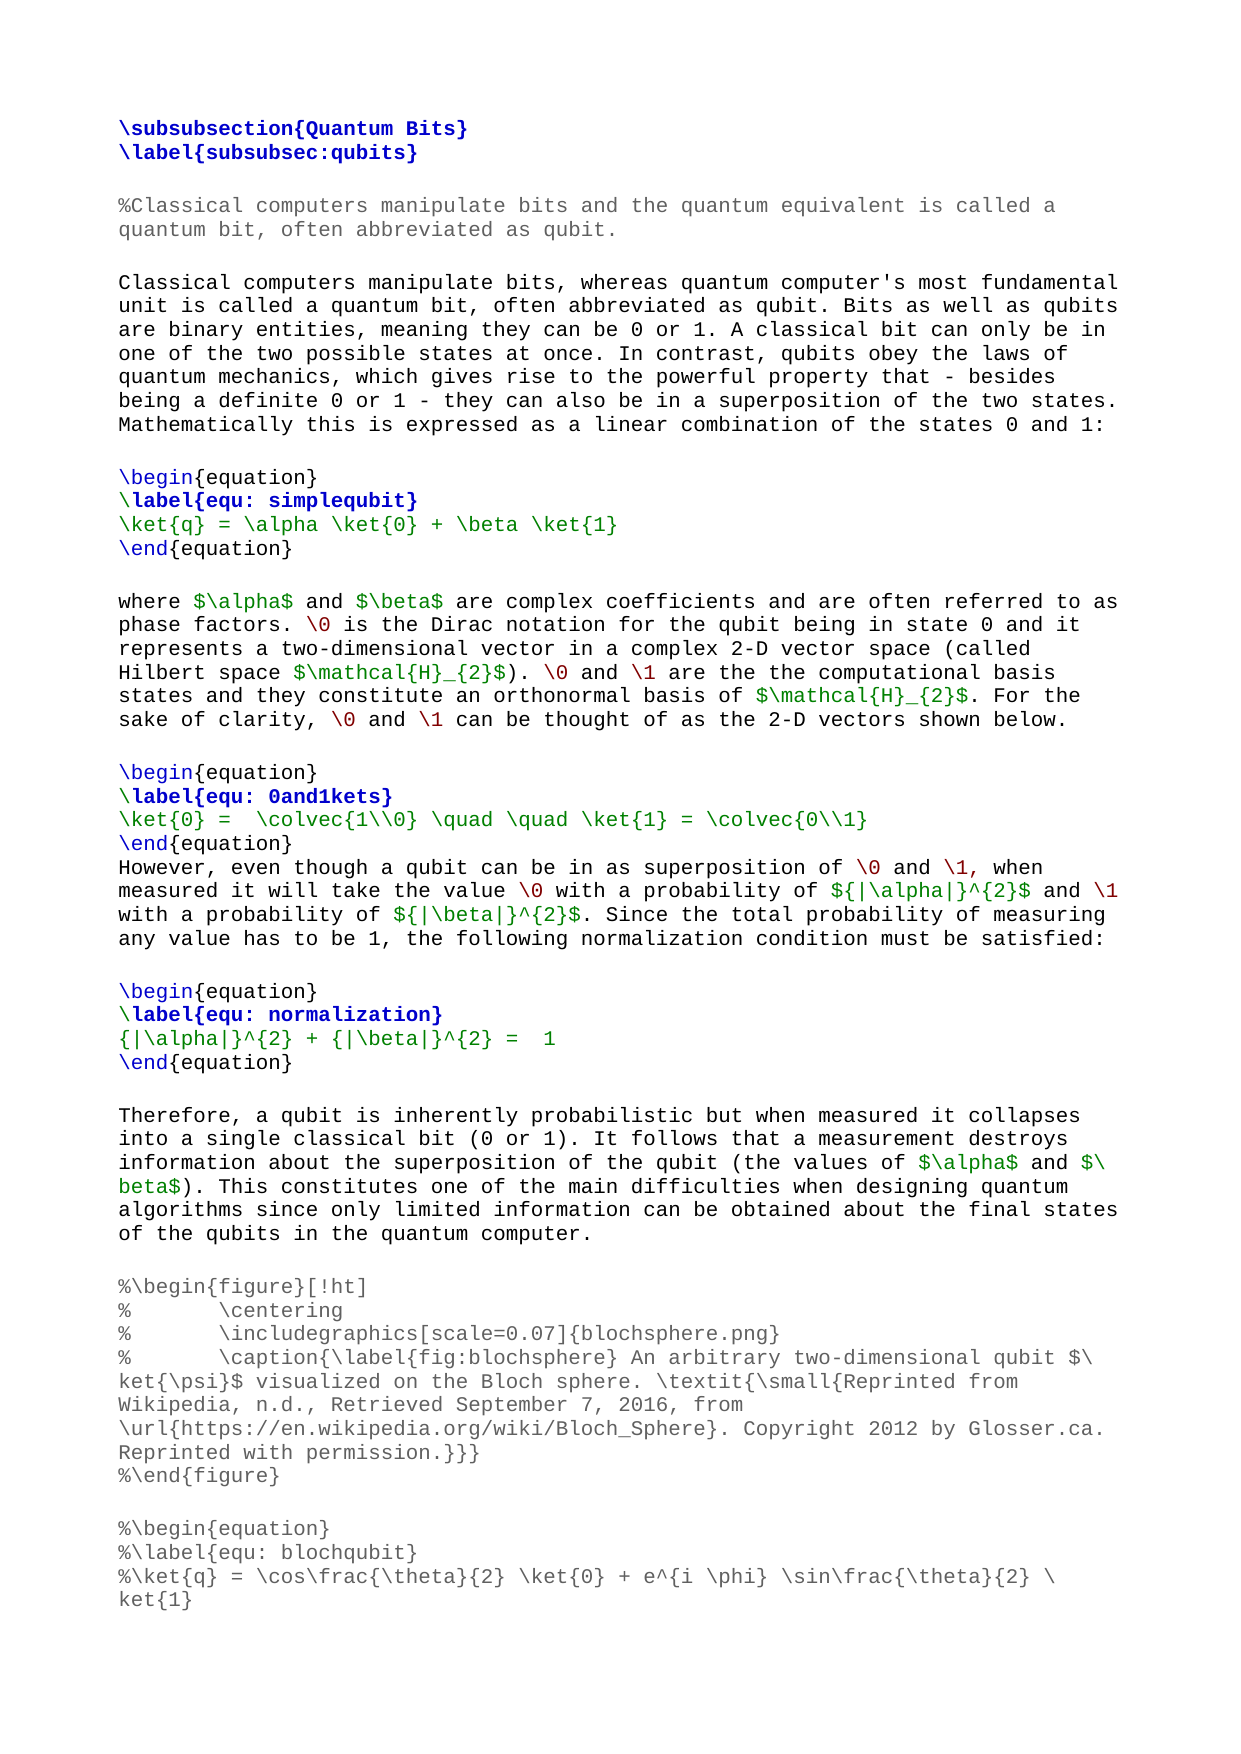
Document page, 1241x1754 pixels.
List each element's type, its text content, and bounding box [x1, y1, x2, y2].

text %\end{figure} [118, 1465, 1122, 1489]
text However, even though a qubit can be in as superposition of \0 and \1, when measured it will take the value \0 with a probability of ${|\alpha|}^{2}$ and \1 with a probability of ${|\beta|}^{2}$. Since the total probability of measuring any value has to be 1, the following normalization condition must be satisfied: [118, 857, 1122, 951]
text \begin{equation} [118, 467, 1122, 490]
text %\ket{q} = \cos\frac{\theta}{2} \ket{0} + e^{i \phi} \sin\frac{\theta}{2} \ket{1} [118, 1566, 1122, 1613]
text % \includegraphics[scale=0.07]{blochsphere.png} [118, 1323, 1122, 1347]
text where $\alpha$ and $\beta$ are complex coefficients and are often referred to as phase factors. \0 is the Dirac notation for the qubit being in state 0 and it represents a two-dimensional vector in a complex 2-D vector space (called Hilbert space $\mathcal{H}_{2}$). \0 and \1 are the the computational basis states and they constitute an orthonormal basis of $\mathcal{H}_{2}$. For the sake of clarity, \0 and \1 can be thought of as the 2-D vectors shown below. [118, 591, 1122, 733]
text %\begin{figure}[!ht] [118, 1276, 1122, 1300]
text \end{equation} [118, 1052, 1122, 1075]
text \label{equ: simplequbit} [118, 490, 1122, 514]
text %\label{equ: blochqubit} [118, 1542, 1122, 1566]
text \ket{q} = \alpha \ket{0} + \beta \ket{1} [118, 514, 1122, 538]
text \ket{0} = \colvec{1\\0} \quad \quad \ket{1} = \colvec{0\\1} [118, 809, 1122, 833]
text \end{equation} [118, 833, 1122, 857]
text \begin{equation} [118, 981, 1122, 1004]
text \label{equ: normalization} [118, 1004, 1122, 1028]
text \subsubsection{Quantum Bits} [118, 118, 1122, 142]
text % \caption{\label{fig:blochsphere} An arbitrary two-dimensional qubit $\ket{\psi}$ visualized on the Bloch sphere. \textit{\small{Reprinted from Wikipedia, n.d., Retrieved September 7, 2016, from \url{https://en.wikipedia.org/wiki/Bloch_Sphere}. Copyright 2012 by Glosser.ca. Reprinted with permission.}}} [118, 1347, 1122, 1465]
text \begin{equation} [118, 762, 1122, 786]
text \label{subsubsec:qubits} [118, 142, 1122, 165]
text \label{equ: 0and1kets} [118, 786, 1122, 809]
text %\begin{equation} [118, 1518, 1122, 1542]
text \end{equation} [118, 538, 1122, 561]
text Therefore, a qubit is inherently probabilistic but when measured it collapses into a single classical bit (0 or 1). It follows that a measurement destroys information about the superposition of the qubit (the values of $\alpha$ and $\beta$). This constitutes one of the main difficulties when designing quantum algorithms since only limited information can be obtained about the final states of the qubits in the quantum computer. [118, 1105, 1122, 1247]
text %Classical computers manipulate bits and the quantum equivalent is called a quantum bit, often abbreviated as qubit. [118, 195, 1122, 242]
text % \centering [118, 1300, 1122, 1323]
text Classical computers manipulate bits, whereas quantum computer's most fundamental unit is called a quantum bit, often abbreviated as qubit. Bits as well as qubits are binary entities, meaning they can be 0 or 1. A classical bit can only be in one of the two possible states at once. In contrast, qubits obey the laws of quantum mechanics, which gives rise to the powerful property that - besides being a definite 0 or 1 - they can also be in a superposition of the two states. Mathematically this is expressed as a linear combination of the states 0 and 1: [118, 272, 1122, 437]
text {|\alpha|}^{2} + {|\beta|}^{2} = 1 [118, 1028, 1122, 1052]
